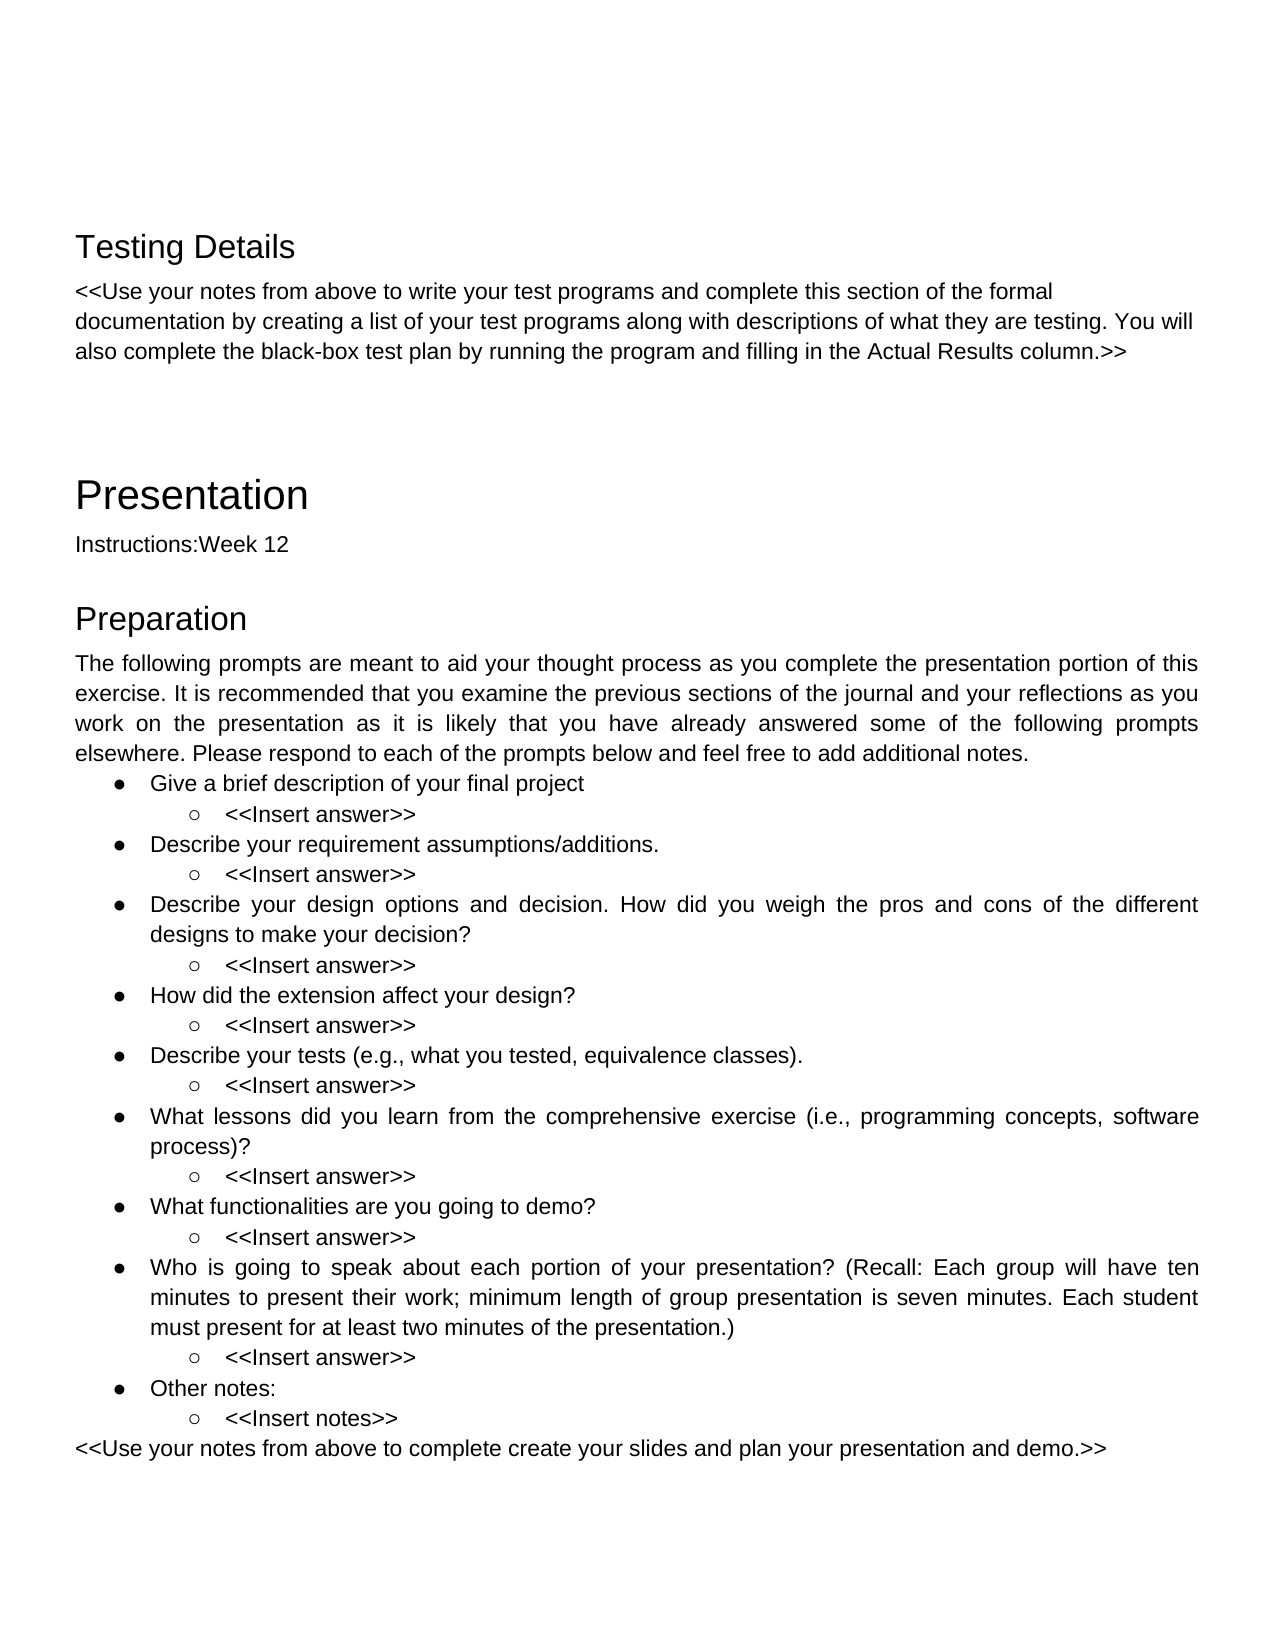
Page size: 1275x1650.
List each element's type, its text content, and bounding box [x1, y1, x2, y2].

list Who is going to speak about each portion of your presentation? (Recall: Each group will have ten minutes to present their work; minimum length of group presentation is seven minutes. Each student must present for at least two minutes of the presentation.) [112, 1254, 1200, 1341]
subtitle Preparation [75, 599, 1200, 637]
list <<Insert answer>> [187, 861, 1200, 887]
subtitle Testing Details [75, 227, 1200, 265]
text <<Use your notes from above to complete create your slides and plan your presentation and demo.>> [75, 1435, 1200, 1461]
list <<Insert answer>> [187, 952, 1200, 978]
list What lessons did you learn from the comprehensive exercise (i.e., programming concepts, software process)? [112, 1103, 1200, 1159]
text Instructions:Week 12 [75, 531, 1200, 557]
list Describe your requirement assumptions/additions. [112, 831, 1200, 857]
list <<Insert notes>> [187, 1405, 1200, 1431]
list Describe your tests (e.g., what you tested, equivalence classes). [112, 1042, 1200, 1069]
list What functionalities are you going to demo? [112, 1193, 1200, 1220]
list Describe your design options and decision. How did you weigh the pros and cons of the different designs to make your decision? [112, 891, 1200, 948]
list <<Insert answer>> [187, 1163, 1200, 1189]
list Give a brief description of your final project [112, 770, 1200, 797]
list <<Insert answer>> [187, 1072, 1200, 1099]
text <<Use your notes from above to write your test programs and complete this section of the formal documentation by creating a list of your test programs along with descriptions of what they are testing. You will also complete the black-box test plan by running the program and filling in the Actual Results column.>> [75, 278, 1200, 364]
list How did the extension affect your design? [112, 982, 1200, 1008]
list <<Insert answer>> [187, 1344, 1200, 1371]
list <<Insert answer>> [187, 1223, 1200, 1250]
list <<Insert answer>> [187, 801, 1200, 827]
subtitle Presentation [75, 471, 1200, 518]
list Other notes: [112, 1374, 1200, 1401]
text The following prompts are meant to aid your thought process as you complete the presentation portion of this exercise. It is recommended that you examine the previous sections of the journal and your reflections as you work on the presentation as it is likely that you have already answered some of the following prompts elsewhere. Please respond to each of the prompts below and feel free to add additional notes. [75, 649, 1200, 767]
list <<Insert answer>> [187, 1012, 1200, 1038]
